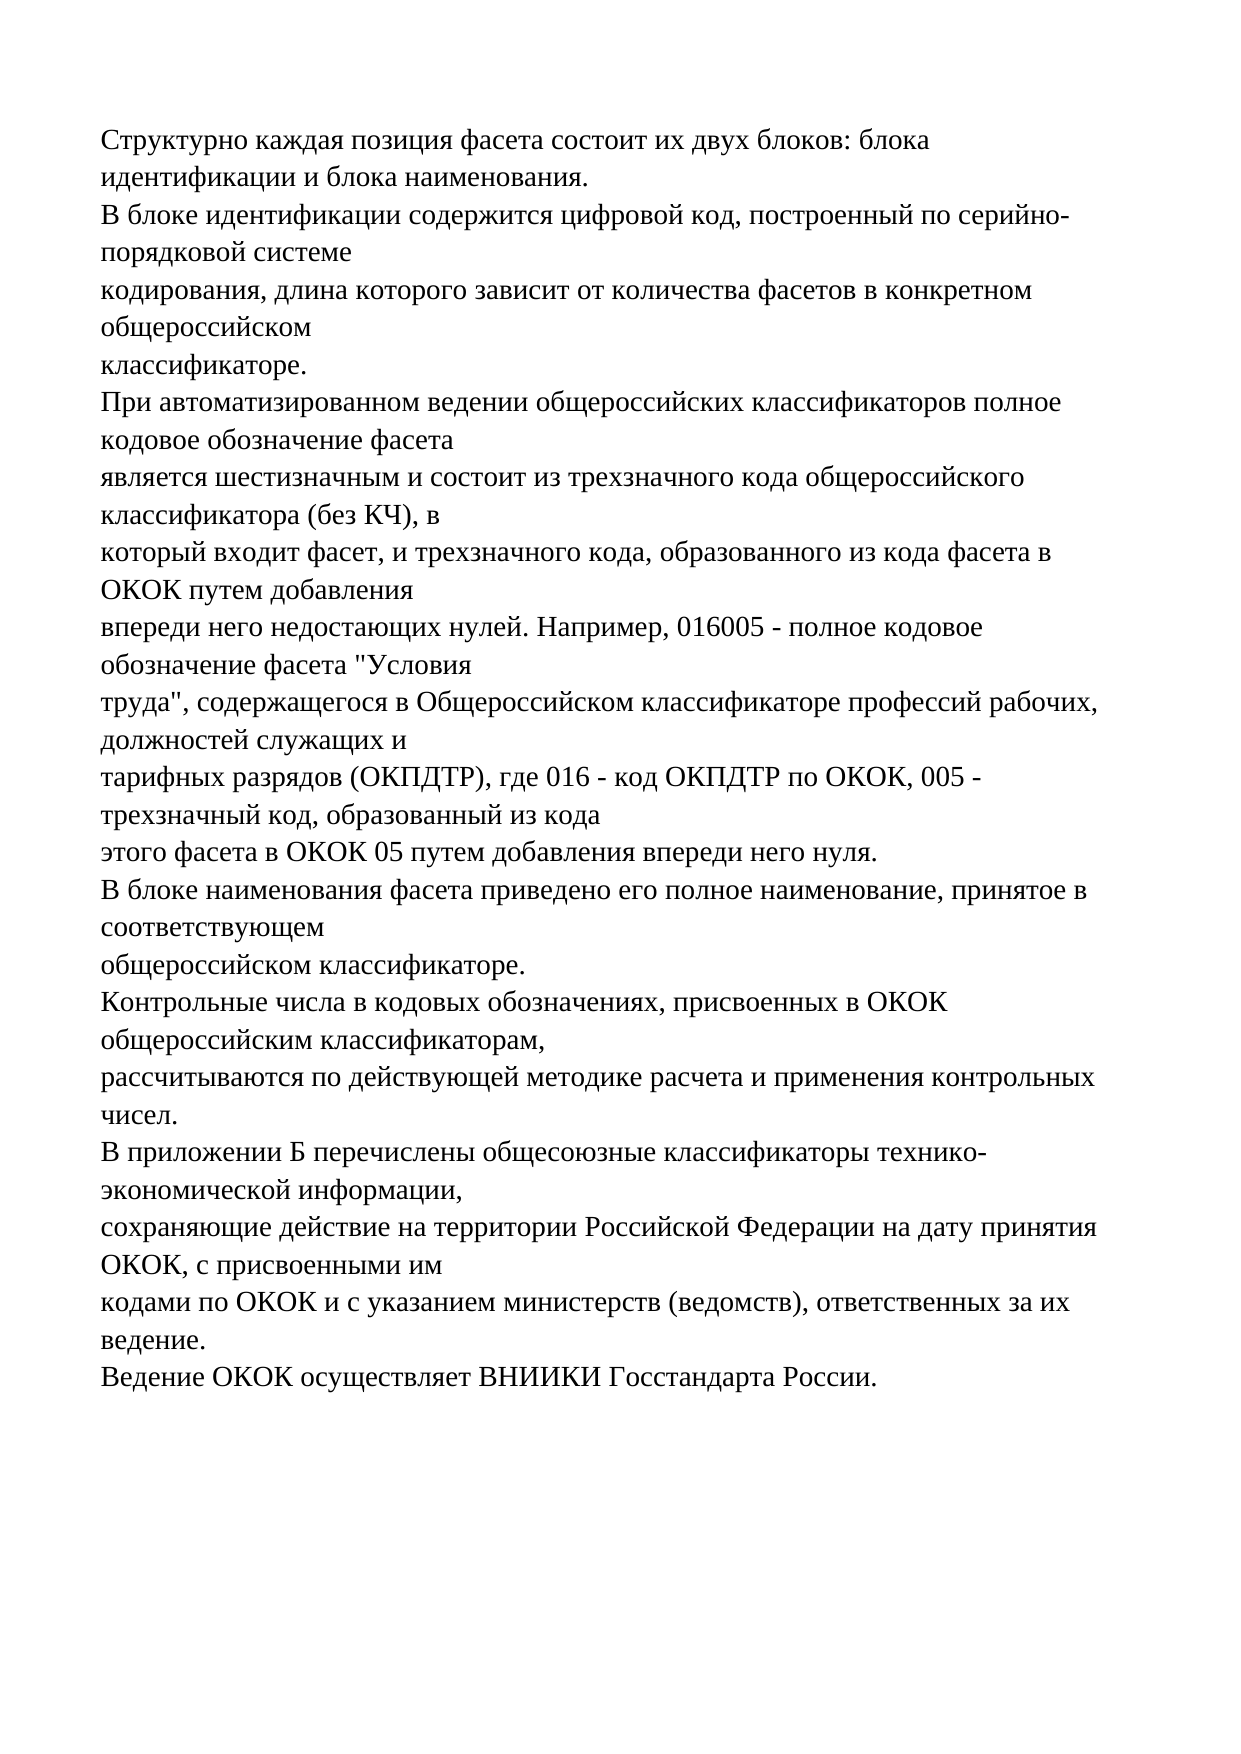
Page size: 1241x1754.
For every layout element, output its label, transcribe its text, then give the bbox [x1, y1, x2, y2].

text Структурно каждая позиция фасета состоит их двух блоков: блока идентификации и блока наименования. В блоке идентификации содержится цифровой код, построенный по серийно-порядковой системе кодирования, длина которого зависит от количества фасетов в конкретном общероссийском классификаторе. При автоматизированном ведении общероссийских классификаторов полное кодовое обозначение фасета является шестизначным и состоит из трехзначного кода общероссийского классификатора (без КЧ), в который входит фасет, и трехзначного кода, образованного из кода фасета в ОКОК путем добавления впереди него недостающих нулей. Например, 016005 - полное кодовое обозначение фасета "Условия труда", содержащегося в Общероссийском классификаторе профессий рабочих, должностей служащих и тарифных разрядов (ОКПДТР), где 016 - код ОКПДТР по ОКОК, 005 - трехзначный код, образованный из кода этого фасета в ОКОК 05 путем добавления впереди него нуля. В блоке наименования фасета приведено его полное наименование, принятое в соответствующем общероссийском классификаторе. Контрольные числа в кодовых обозначениях, присвоенных в ОКОК общероссийским классификаторам, рассчитываются по действующей методике расчета и применения контрольных чисел. В приложении Б перечислены общесоюзные классификаторы технико-экономической информации, сохраняющие действие на территории Российской Федерации на дату принятия ОКОК, с присвоенными им кодами по ОКОК и с указанием министерств (ведомств), ответственных за их ведение. Ведение ОКОК осуществляет ВНИИКИ Госстандарта России. [100, 118, 1122, 1393]
